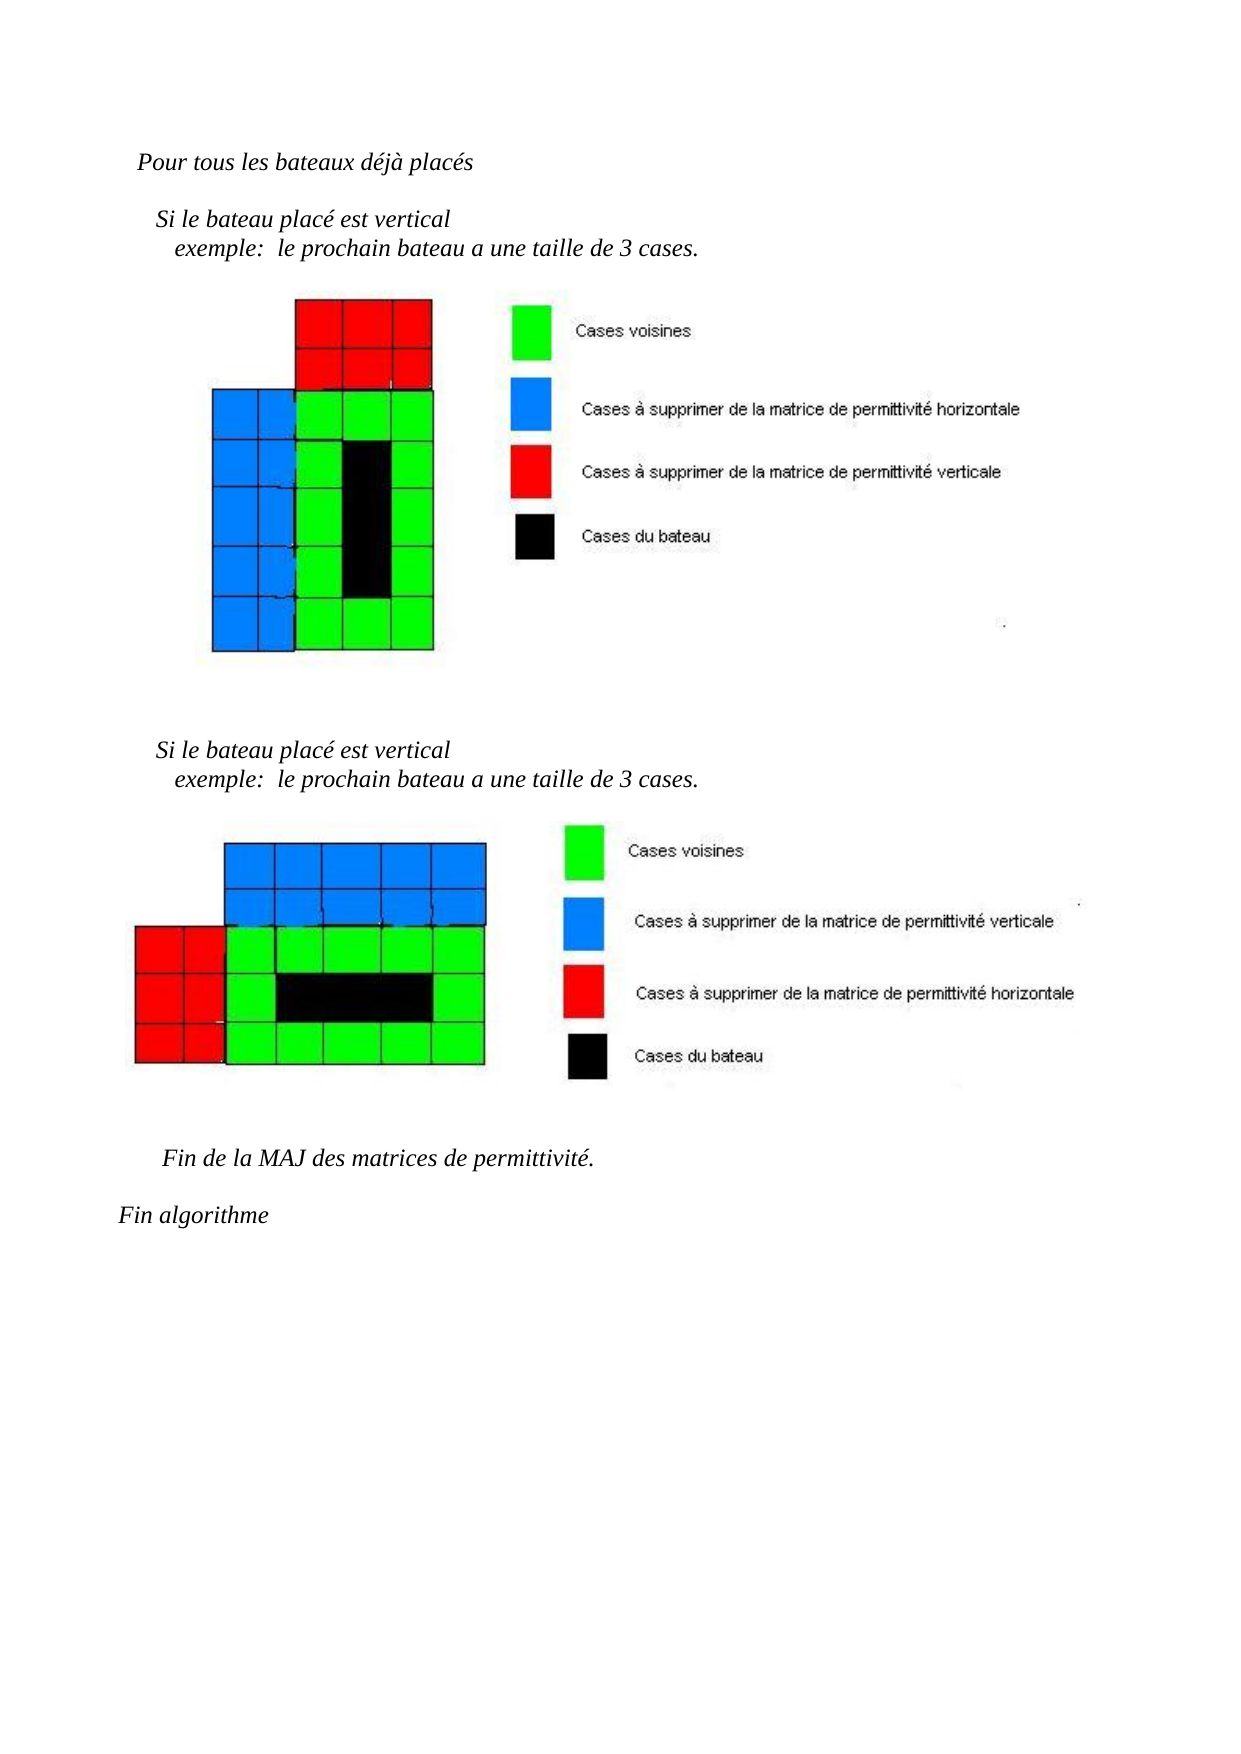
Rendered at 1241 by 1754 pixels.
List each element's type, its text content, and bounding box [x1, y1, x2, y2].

picture [124, 821, 1116, 1114]
text exemple: le prochain bateau a une taille de 3 cases. [118, 233, 1122, 262]
text Si le bateau placé est vertical [118, 736, 1122, 764]
text Pour tous les bateaux déjà placés [118, 147, 1122, 176]
text Si le bateau placé est vertical [118, 204, 1122, 233]
text Fin algorithme [118, 1200, 1122, 1229]
text Fin de la MAJ des matrices de permittivité. [118, 1143, 1122, 1172]
picture [195, 290, 1045, 679]
text exemple: le prochain bateau a une taille de 3 cases. [118, 764, 1122, 793]
